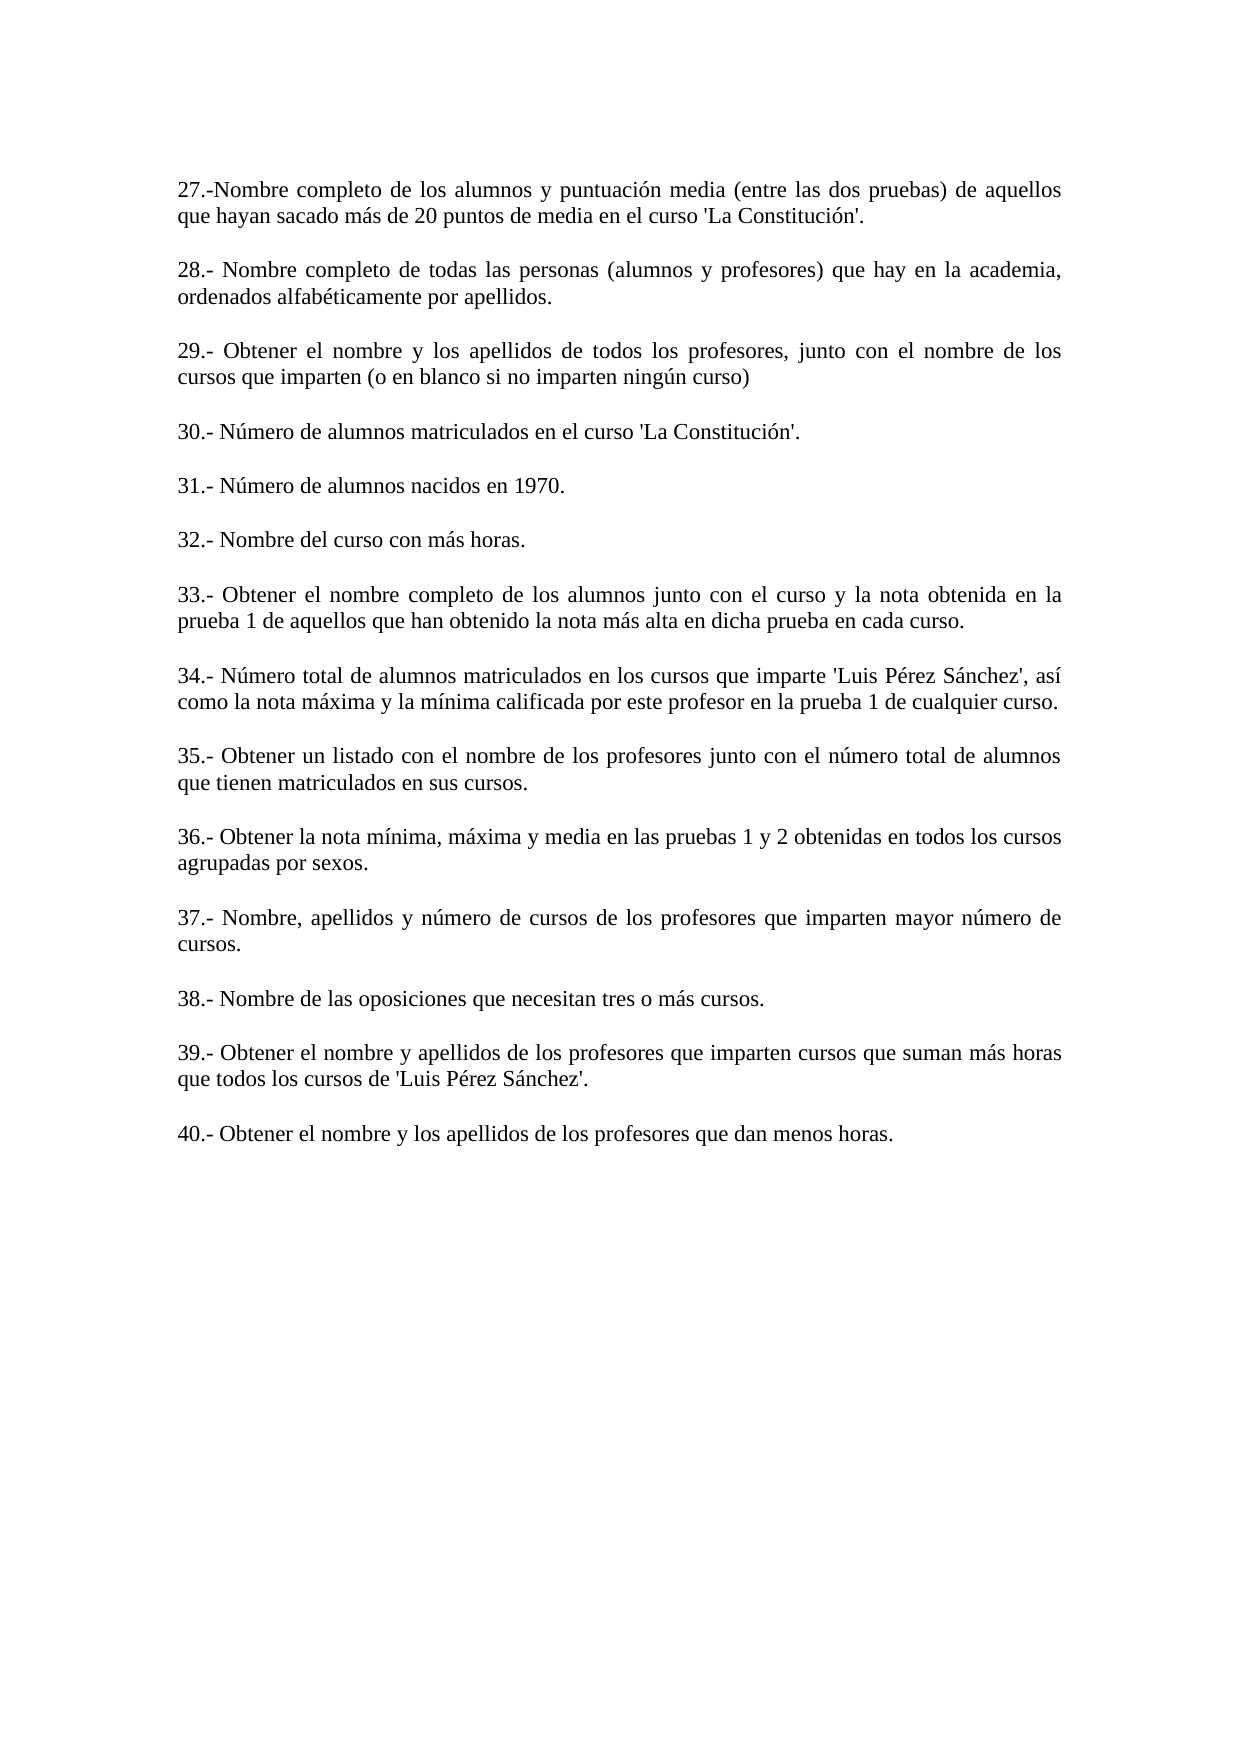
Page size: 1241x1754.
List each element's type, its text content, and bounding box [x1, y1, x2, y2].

text 34.- Número total de alumnos matriculados en los cursos que imparte 'Luis Pérez Sánchez', así como la nota máxima y la mínima calificada por este profesor en la prueba 1 de cualquier curso. [177, 662, 1063, 714]
text 33.- Obtener el nombre completo de los alumnos junto con el curso y la nota obtenida en la prueba 1 de aquellos que han obtenido la nota más alta en dicha prueba en cada curso. [177, 581, 1063, 634]
text 27.-Nombre completo de los alumnos y puntuación media (entre las dos pruebas) de aquellos que hayan sacado más de 20 puntos de media en el curso 'La Constitución'. [177, 176, 1063, 228]
text 38.- Nombre de las oposiciones que necesitan tres o más cursos. [177, 984, 1063, 1011]
text 29.- Obtener el nombre y los apellidos de todos los profesores, junto con el nombre de los cursos que imparten (o en blanco si no imparten ningún curso) [177, 337, 1063, 390]
text 37.- Nombre, apellidos y número de cursos de los profesores que imparten mayor número de cursos. [177, 904, 1063, 957]
text 30.- Número de alumnos matriculados en el curso 'La Constitución'. [177, 418, 1063, 444]
text 40.- Obtener el nombre y los apellidos de los profesores que dan menos horas. [177, 1120, 1063, 1146]
text 32.- Nombre del curso con más horas. [177, 527, 1063, 553]
text 31.- Número de alumnos nacidos en 1970. [177, 472, 1063, 498]
text 28.- Nombre completo de todas las personas (alumnos y profesores) que hay en la academia, ordenados alfabéticamente por apellidos. [177, 256, 1063, 309]
text 35.- Obtener un listado con el nombre de los profesores junto con el número total de alumnos que tienen matriculados en sus cursos. [177, 742, 1063, 795]
text 36.- Obtener la nota mínima, máxima y media en las pruebas 1 y 2 obtenidas en todos los cursos agrupadas por sexos. [177, 823, 1063, 876]
text 39.- Obtener el nombre y apellidos de los profesores que imparten cursos que suman más horas que todos los cursos de 'Luis Pérez Sánchez'. [177, 1039, 1063, 1092]
